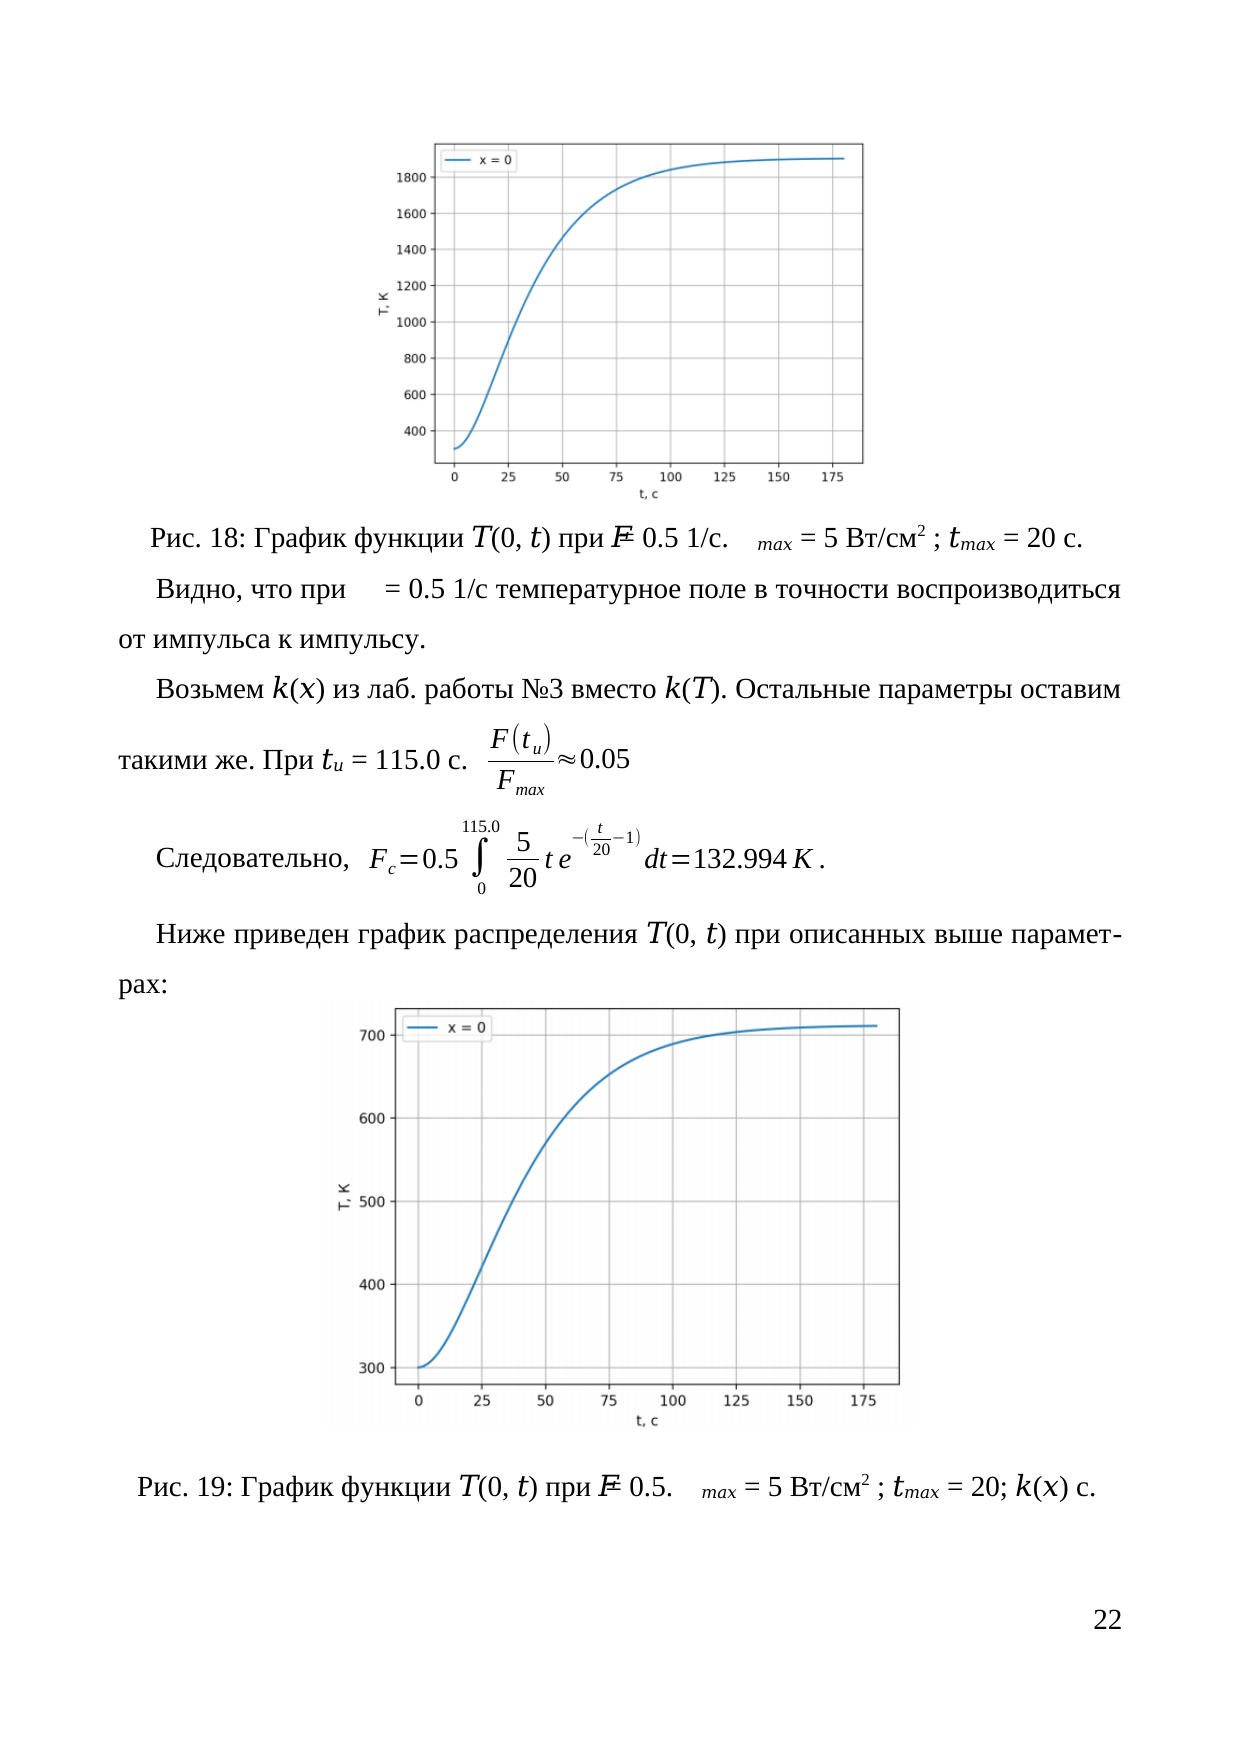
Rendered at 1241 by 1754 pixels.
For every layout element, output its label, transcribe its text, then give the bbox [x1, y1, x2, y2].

text Ниже приведен график распределения 𝑇(0, 𝑡) при описанных выше парамет­рах: [118, 916, 1122, 999]
text Рис. 19: График функции 𝑇(0, 𝑡) при 𝜈 = 0.5. 𝐹𝑚𝑎𝑥 = 5 Вт/см2 ; 𝑡𝑚𝑎𝑥 = 20; 𝑘(𝑥) с. [118, 1469, 1122, 1503]
text Возьмем 𝑘(𝑥) из лаб. работы №3 вместо 𝑘(𝑇). Остальные параметры оставим такими же. При 𝑡𝑢 = 115.0 с. [118, 672, 1122, 800]
picture [367, 118, 873, 509]
text Рис. 18: График функции 𝑇(0, 𝑡) при 𝜈 = 0.5 1/с. 𝐹𝑚𝑎𝑥 = 5 Вт/см2 ; 𝑡𝑚𝑎𝑥 = 20 с. [118, 118, 1122, 554]
picture [325, 999, 915, 1427]
text Следовательно, [118, 817, 1122, 899]
text Видно, что при 𝜈 = 0.5 1/с температурное поле в точности воспроизводиться от импульса к импульсу. [118, 571, 1122, 655]
